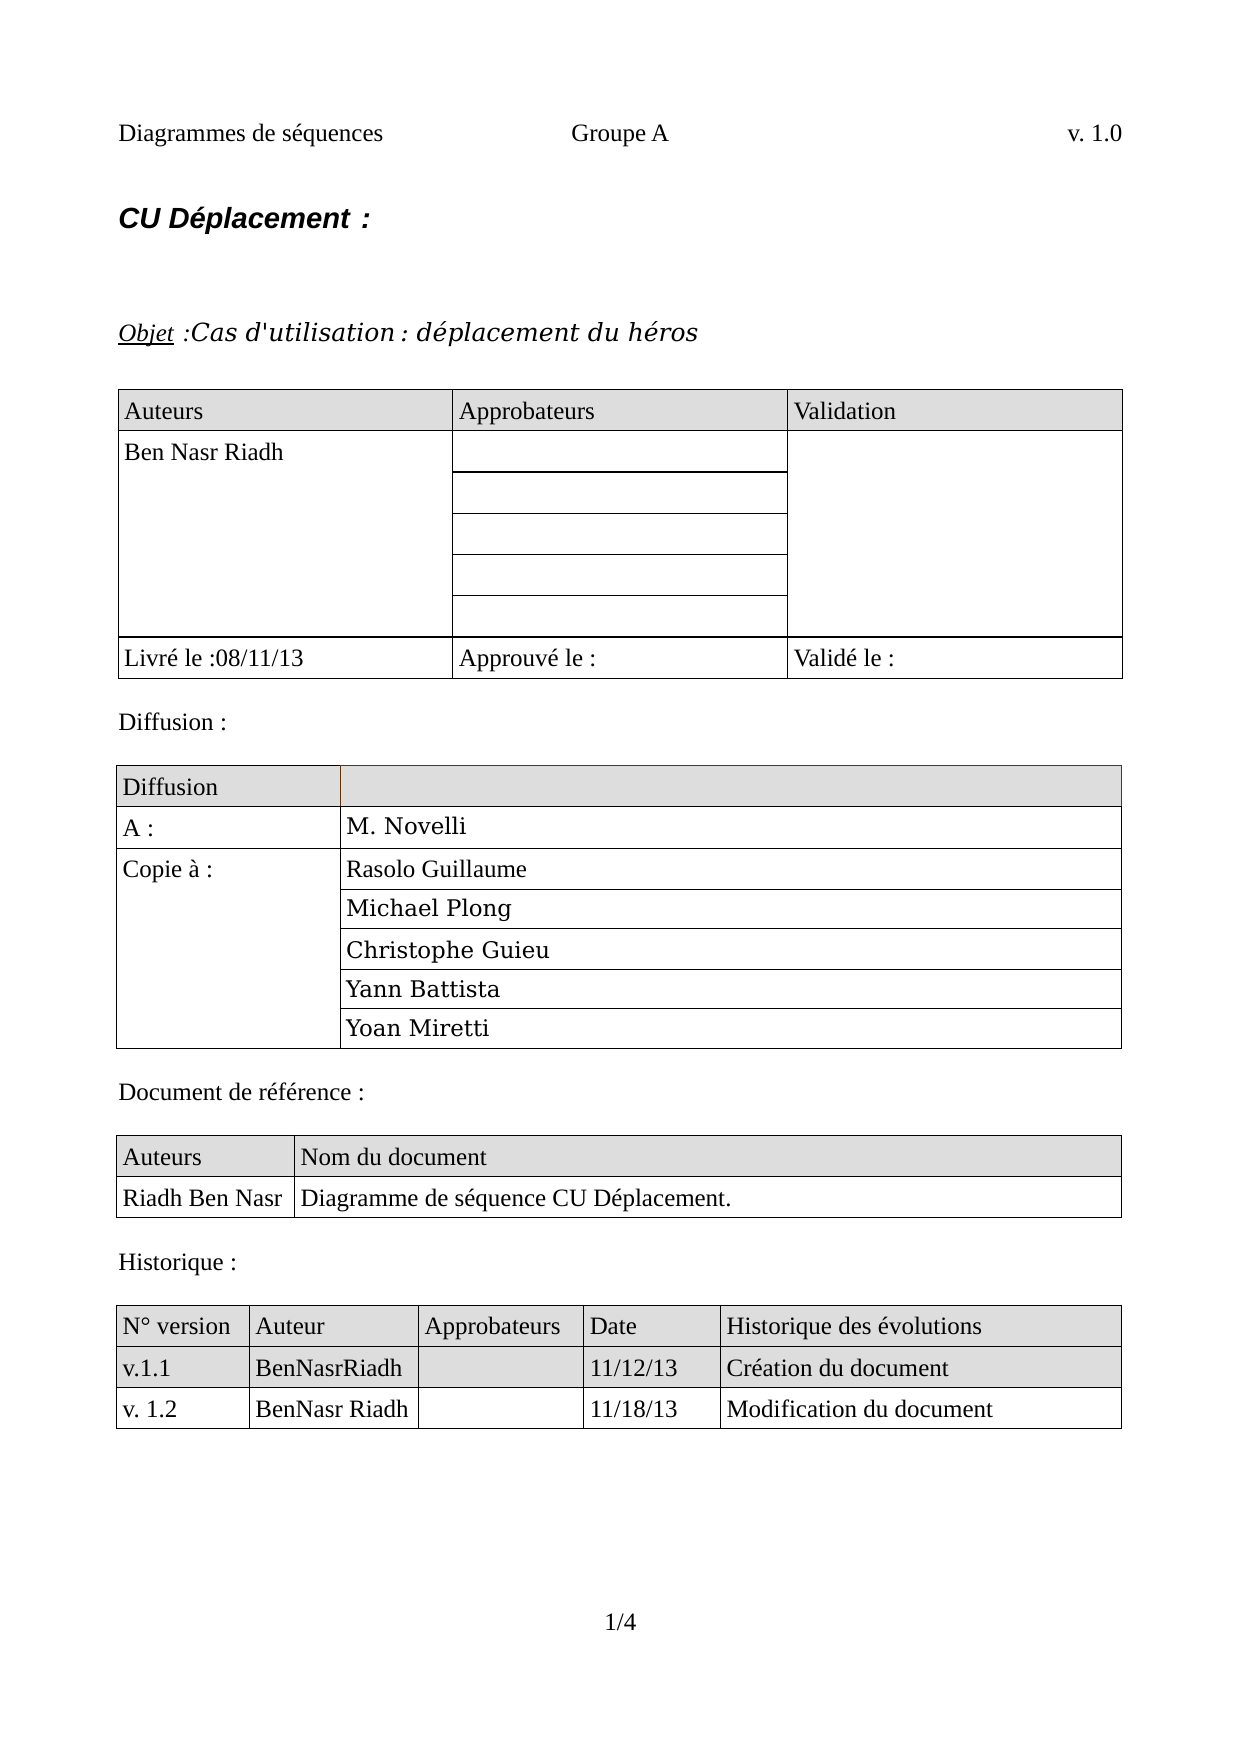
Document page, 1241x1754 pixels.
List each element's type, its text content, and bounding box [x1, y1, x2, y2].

table_cell A : [117, 807, 340, 847]
table_cell [453, 431, 787, 471]
table_cell Validé le : [788, 638, 1122, 678]
table_cell M. Novelli [341, 807, 1121, 847]
table_cell [419, 1347, 583, 1387]
table_header Approbateurs [453, 390, 787, 430]
table_cell [453, 473, 787, 513]
table_cell Diagramme de séquence CU Déplacement. [295, 1177, 1121, 1217]
table_header Auteurs [117, 1136, 294, 1176]
table_cell Rasolo Guillaume [341, 849, 1121, 889]
text Historique : [118, 1247, 1122, 1276]
table_header Date [584, 1306, 720, 1346]
table_header Diffusion [117, 766, 340, 806]
table_header Historique des évolutions [721, 1306, 1121, 1346]
table_cell 12/11/13 [584, 1347, 720, 1387]
table_cell [419, 1388, 583, 1428]
subtitle CU Déplacement : [118, 201, 1122, 235]
text Diffusion : [118, 707, 1122, 736]
text Document de référence : [118, 1077, 1122, 1106]
table_cell 18/11/13 [584, 1388, 720, 1428]
table_header Approbateurs [419, 1306, 583, 1346]
table_cell BenNasrRiadh [250, 1347, 418, 1387]
table_cell Yann Battista [341, 970, 1121, 1008]
table_header Validation [788, 390, 1122, 430]
table_cell [788, 431, 1122, 636]
table_cell v.1.1 [117, 1347, 249, 1387]
table_cell [453, 514, 787, 554]
table_cell [453, 555, 787, 595]
table_header N° version [117, 1306, 249, 1346]
table_cell Livré le :08/11/13 [119, 638, 452, 678]
table_cell Modification du document [721, 1388, 1121, 1428]
table_cell BenNasr Riadh [250, 1388, 418, 1428]
table_cell Création du document [721, 1347, 1121, 1387]
table_cell Yoan Miretti [341, 1009, 1121, 1047]
table_header [341, 766, 1121, 806]
table_cell Riadh Ben Nasr [117, 1177, 294, 1217]
table_header Auteurs [119, 390, 452, 430]
table_cell Approuvé le : [453, 638, 787, 678]
table_header Nom du document [295, 1136, 1121, 1176]
text Objet :Cas d'utilisation : déplacement du héros [118, 318, 1122, 348]
table_cell Ben Nasr Riadh [119, 431, 452, 636]
table_cell Copie à : [117, 849, 340, 1047]
table_cell v. 1.2 [117, 1388, 249, 1428]
table_cell Michael Plong [341, 890, 1121, 928]
table_cell [453, 596, 787, 636]
table_header Auteur [250, 1306, 418, 1346]
table_cell Christophe Guieu [341, 929, 1121, 969]
